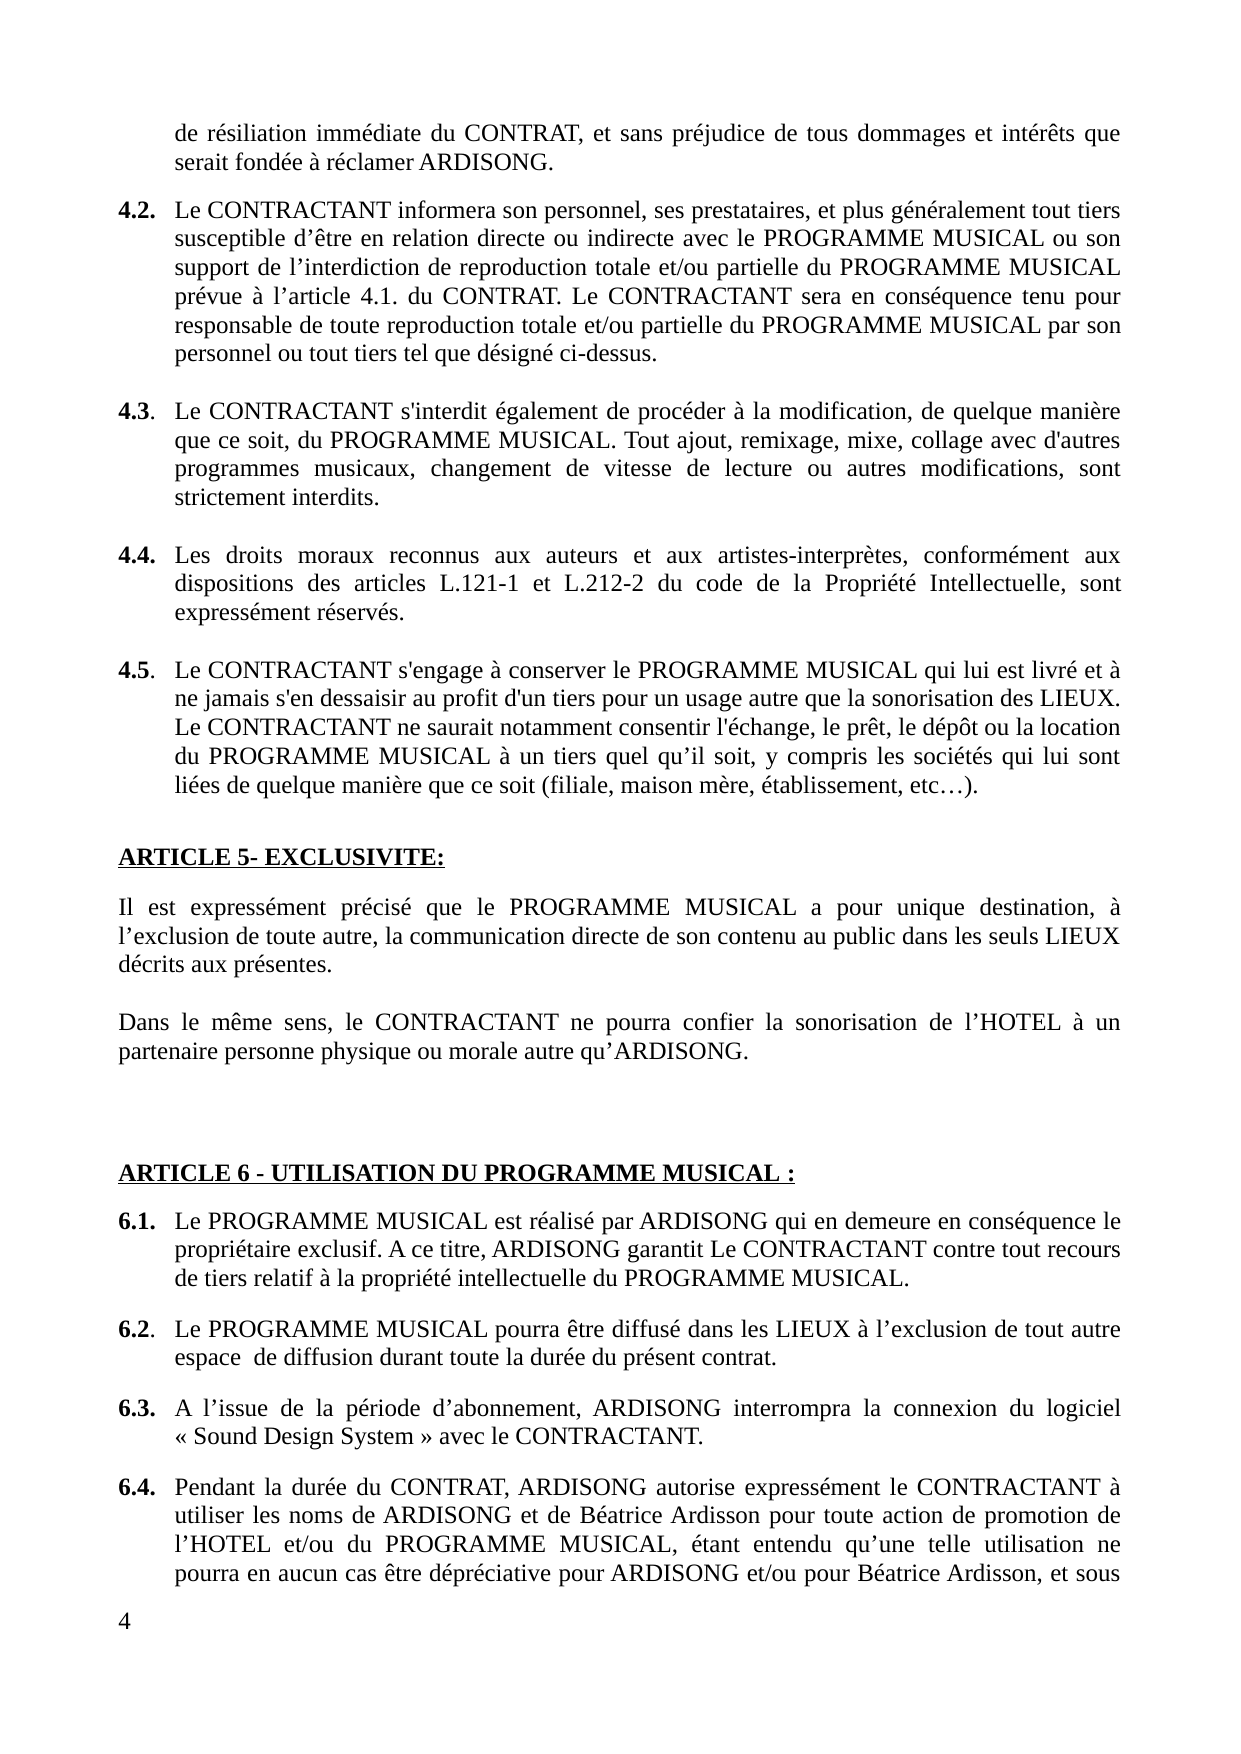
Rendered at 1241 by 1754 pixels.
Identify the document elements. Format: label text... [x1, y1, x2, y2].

list Les droits moraux reconnus aux auteurs et aux artistes-interprètes, conformément aux dispositions des articles L.121-1 et L.212-2 du code de la Propriété Intellectuelle, sont expressément réservés. [118, 540, 1122, 626]
text ARTICLE 6 - UTILISATION DU PROGRAMME MUSICAL : [118, 1158, 1122, 1187]
text de résiliation immédiate du CONTRAT, et sans préjudice de tous dommages et intérêts que serait fondée à réclamer ARDISONG. [118, 118, 1122, 176]
text 6.3. A l’issue de la période d’abonnement, ARDISONG interrompra la connexion du logiciel « Sound Design System » avec le CONTRACTANT. [118, 1393, 1122, 1450]
text 6.2. Le PROGRAMME MUSICAL pourra être diffusé dans les LIEUX à l’exclusion de tout autre espace de diffusion durant toute la durée du présent contrat. [118, 1314, 1122, 1371]
text Il est expressément précisé que le PROGRAMME MUSICAL a pour unique destination, à l’exclusion de toute autre, la communication directe de son contenu au public dans les seuls LIEUX décrits aux présentes. [118, 892, 1122, 978]
text 4.3. Le CONTRACTANT s'interdit également de procéder à la modification, de quelque manière que ce soit, du PROGRAMME MUSICAL. Tout ajout, remixage, mixe, collage avec d'autres programmes musicaux, changement de vitesse de lecture ou autres modifications, sont strictement interdits. [118, 396, 1122, 511]
text 6.1. Le PROGRAMME MUSICAL est réalisé par ARDISONG qui en demeure en conséquence le propriétaire exclusif. A ce titre, ARDISONG garantit Le CONTRACTANT contre tout recours de tiers relatif à la propriété intellectuelle du PROGRAMME MUSICAL. [118, 1206, 1122, 1292]
text ARTICLE 5- EXCLUSIVITE: [118, 842, 1122, 870]
text 6.4. Pendant la durée du CONTRAT, ARDISONG autorise expressément le CONTRACTANT à utiliser les noms de ARDISONG et de Béatrice Ardisson pour toute action de promotion de l’HOTEL et/ou du PROGRAMME MUSICAL, étant entendu qu’une telle utilisation ne pourra en aucun cas être dépréciative pour ARDISONG et/ou pour Béatrice Ardisson, et sous [118, 1472, 1122, 1587]
text 4.5. Le CONTRACTANT s'engage à conserver le PROGRAMME MUSICAL qui lui est livré et à ne jamais s'en dessaisir au profit d'un tiers pour un usage autre que la sonorisation des LIEUX. Le CONTRACTANT ne saurait notamment consentir l'échange, le prêt, le dépôt ou la location du PROGRAMME MUSICAL à un tiers quel qu’il soit, y compris les sociétés qui lui sont liées de quelque manière que ce soit (filiale, maison mère, établissement, etc…). [118, 655, 1122, 798]
text Dans le même sens, le CONTRACTANT ne pourra confier la sonorisation de l’HOTEL à un partenaire personne physique ou morale autre qu’ARDISONG. [118, 1007, 1122, 1064]
text 4.2. Le CONTRACTANT informera son personnel, ses prestataires, et plus généralement tout tiers susceptible d’être en relation directe ou indirecte avec le PROGRAMME MUSICAL ou son support de l’interdiction de reproduction totale et/ou partielle du PROGRAMME MUSICAL prévue à l’article 4.1. du CONTRAT. Le CONTRACTANT sera en conséquence tenu pour responsable de toute reproduction totale et/ou partielle du PROGRAMME MUSICAL par son personnel ou tout tiers tel que désigné ci-dessus. [118, 195, 1122, 367]
